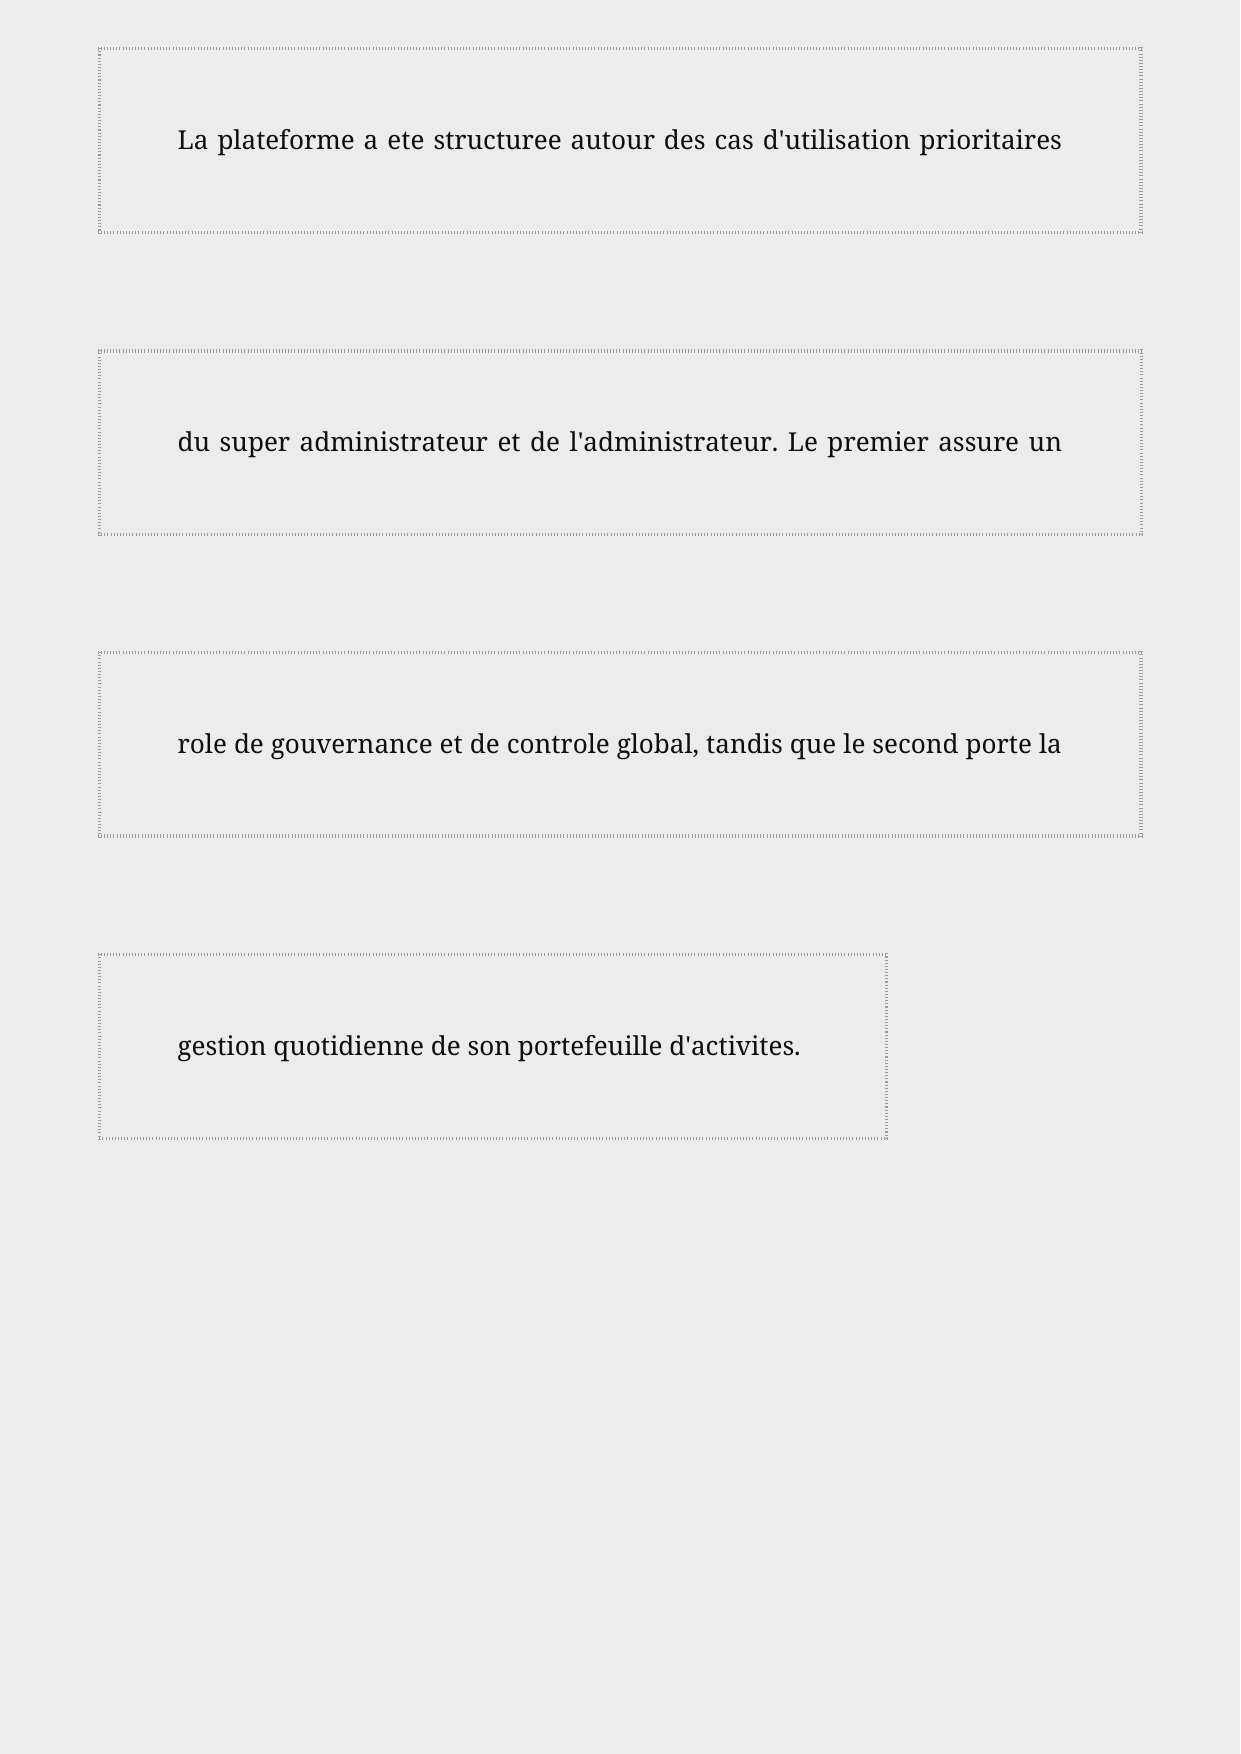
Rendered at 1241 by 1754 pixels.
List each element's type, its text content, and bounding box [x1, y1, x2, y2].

text La plateforme a ete structuree autour des cas d'utilisation prioritaires du super administrateur et de l'administrateur. Le premier assure un role de gouvernance et de controle global, tandis que le second porte la gestion quotidienne de son portefeuille d'activites. [97, 47, 1143, 1140]
